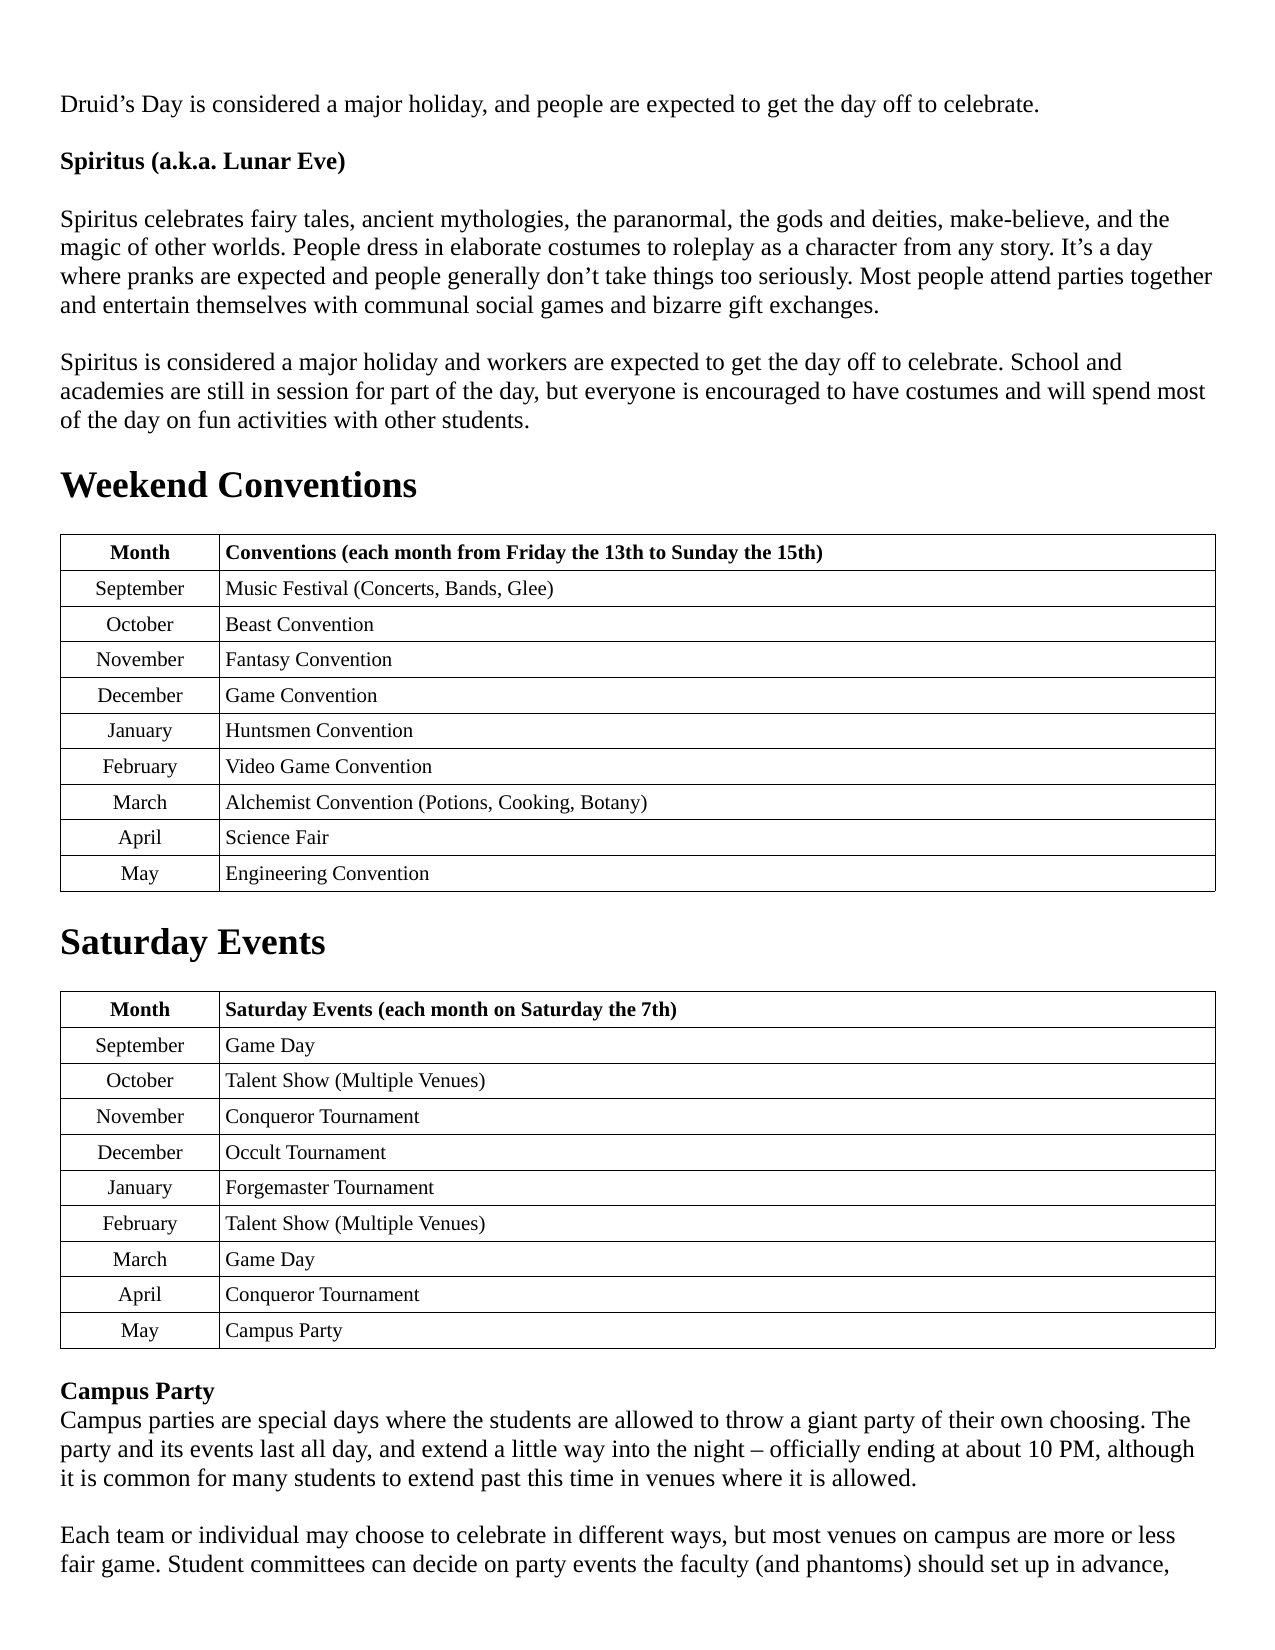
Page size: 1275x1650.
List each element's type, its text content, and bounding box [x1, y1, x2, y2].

table_cell November [61, 642, 219, 677]
table_cell September [61, 571, 219, 606]
table_cell May [61, 1313, 219, 1348]
text Campus parties are special days where the students are allowed to throw a giant party of their own choosing. The party and its events last all day, and extend a little way into the night – officially ending at about 10 PM, although it is common for many students to extend past this time in venues where it is allowed. [60, 1405, 1215, 1491]
subtitle Weekend Conventions [60, 462, 1215, 506]
table_cell February [61, 1206, 219, 1241]
table_cell Game Day [220, 1028, 1215, 1063]
table_cell March [61, 785, 219, 819]
table_cell Game Convention [220, 678, 1215, 712]
table_cell Conqueror Tournament [220, 1099, 1215, 1134]
table_cell Huntsmen Convention [220, 714, 1215, 748]
table_cell Game Day [220, 1242, 1215, 1276]
table_cell Campus Party [220, 1313, 1215, 1348]
table_cell Occult Tournament [220, 1135, 1215, 1169]
text Druid’s Day is considered a major holiday, and people are expected to get the day off to celebrate. [60, 89, 1215, 117]
table_cell Video Game Convention [220, 749, 1215, 784]
subtitle Saturday Events [60, 919, 1215, 963]
table_header Saturday Events (each month on Saturday the 7th) [220, 992, 1215, 1027]
table_cell November [61, 1099, 219, 1134]
table_header Month [61, 992, 219, 1027]
table_cell January [61, 714, 219, 748]
text Each team or individual may choose to celebrate in different ways, but most venues on campus are more or less fair game. Student committees can decide on party events the faculty (and phantoms) should set up in advance, [60, 1520, 1215, 1578]
text Spiritus is considered a major holiday and workers are expected to get the day off to celebrate. School and academies are still in session for part of the day, but everyone is encouraged to have costumes and will spend most of the day on fun activities with other students. [60, 347, 1215, 434]
table_cell September [61, 1028, 219, 1063]
table_cell Science Fair [220, 820, 1215, 855]
table_cell Forgemaster Tournament [220, 1171, 1215, 1205]
table_cell October [61, 607, 219, 641]
subtitle Campus Party [60, 1376, 1215, 1405]
table_cell Engineering Convention [220, 856, 1215, 891]
subtitle Spiritus (a.k.a. Lunar Eve) [60, 146, 1215, 175]
text Spiritus celebrates fairy tales, ancient mythologies, the paranormal, the gods and deities, make-believe, and the magic of other worlds. People dress in elaborate costumes to roleplay as a character from any story. It’s a day where pranks are expected and people generally don’t take things too seriously. Most people attend parties together and entertain themselves with communal social games and bizarre gift exchanges. [60, 204, 1215, 319]
table_cell March [61, 1242, 219, 1276]
table_cell January [61, 1171, 219, 1205]
table_cell May [61, 856, 219, 891]
table_cell Music Festival (Concerts, Bands, Glee) [220, 571, 1215, 606]
table_header Month [61, 535, 219, 570]
table_cell Beast Convention [220, 607, 1215, 641]
table_cell Alchemist Convention (Potions, Cooking, Botany) [220, 785, 1215, 819]
table_cell April [61, 1277, 219, 1312]
table_cell October [61, 1064, 219, 1098]
table_cell Conqueror Tournament [220, 1277, 1215, 1312]
table_cell Talent Show (Multiple Venues) [220, 1206, 1215, 1241]
table_cell December [61, 1135, 219, 1169]
table_cell December [61, 678, 219, 712]
table_cell Fantasy Convention [220, 642, 1215, 677]
table_cell February [61, 749, 219, 784]
table_cell Talent Show (Multiple Venues) [220, 1064, 1215, 1098]
table_cell April [61, 820, 219, 855]
table_header Conventions (each month from Friday the 13th to Sunday the 15th) [220, 535, 1215, 570]
